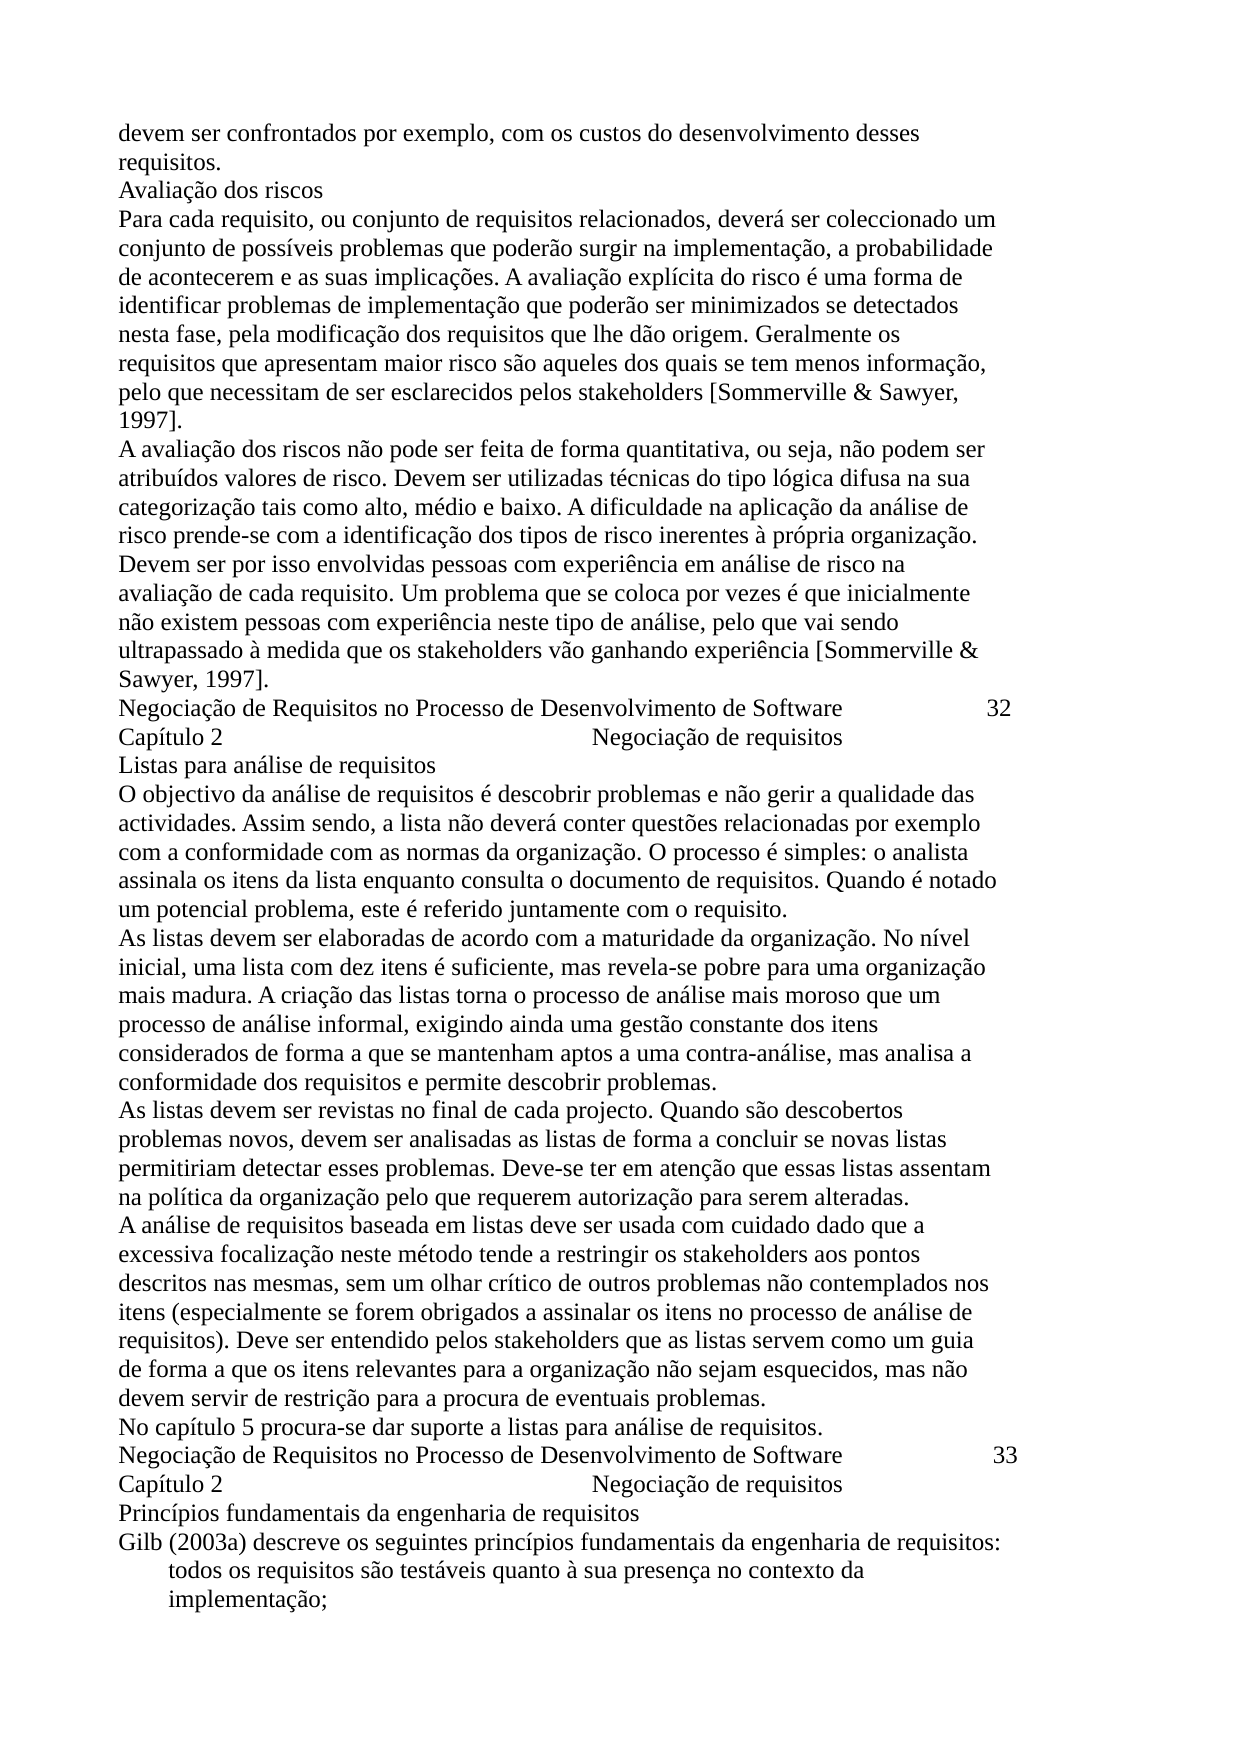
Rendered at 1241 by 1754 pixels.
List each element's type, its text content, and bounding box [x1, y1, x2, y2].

text identificar problemas de implementação que poderão ser minimizados se detectados [118, 291, 1122, 319]
text atribuídos valores de risco. Devem ser utilizadas técnicas do tipo lógica difusa na sua [118, 463, 1122, 492]
text requisitos que apresentam maior risco são aqueles dos quais se tem menos informação, [118, 348, 1122, 377]
text implementação; [118, 1584, 1122, 1613]
text itens (especialmente se forem obrigados a assinalar os itens no processo de análise de [118, 1297, 1122, 1326]
text de forma a que os itens relevantes para a organização não sejam esquecidos, mas não [118, 1354, 1122, 1383]
text permitiriam detectar esses problemas. Deve-se ter em atenção que essas listas assentam [118, 1153, 1122, 1182]
text A análise de requisitos baseada em listas deve ser usada com cuidado dado que a [118, 1211, 1122, 1239]
text na política da organização pelo que requerem autorização para serem alteradas. [118, 1182, 1122, 1211]
text pelo que necessitam de ser esclarecidos pelos stakeholders [Sommerville & Sawyer, [118, 377, 1122, 406]
text categorização tais como alto, médio e baixo. A dificuldade na aplicação da análise de [118, 492, 1122, 521]
text conjunto de possíveis problemas que poderão surgir na implementação, a probabilidade [118, 233, 1122, 262]
text As listas devem ser elaboradas de acordo com a maturidade da organização. No nível [118, 923, 1122, 952]
text Para cada requisito, ou conjunto de requisitos relacionados, deverá ser coleccionado um [118, 204, 1122, 233]
text A avaliação dos riscos não pode ser feita de forma quantitativa, ou seja, não podem ser [118, 434, 1122, 463]
text 1997]. [118, 406, 1122, 434]
text Princípios fundamentais da engenharia de requisitos [118, 1498, 1122, 1527]
text ultrapassado à medida que os stakeholders vão ganhando experiência [Sommerville & [118, 636, 1122, 664]
text requisitos. [118, 147, 1122, 176]
text todos os requisitos são testáveis quanto à sua presença no contexto da [118, 1556, 1122, 1584]
text processo de análise informal, exigindo ainda uma gestão constante dos itens [118, 1009, 1122, 1038]
text Negociação de Requisitos no Processo de Desenvolvimento de Software 32 [118, 693, 1122, 722]
text Sawyer, 1997]. [118, 664, 1122, 693]
text problemas novos, devem ser analisadas as listas de forma a concluir se novas listas [118, 1124, 1122, 1153]
text devem ser confrontados por exemplo, com os custos do desenvolvimento desses [118, 118, 1122, 147]
text Gilb (2003a) descreve os seguintes princípios fundamentais da engenharia de requisitos: [118, 1527, 1122, 1556]
text conformidade dos requisitos e permite descobrir problemas. [118, 1067, 1122, 1096]
text nesta fase, pela modificação dos requisitos que lhe dão origem. Geralmente os [118, 319, 1122, 348]
text descritos nas mesmas, sem um olhar crítico de outros problemas não contemplados nos [118, 1268, 1122, 1297]
text Devem ser por isso envolvidas pessoas com experiência em análise de risco na [118, 549, 1122, 578]
text Capítulo 2 Negociação de requisitos [118, 1469, 1122, 1498]
text O objectivo da análise de requisitos é descobrir problemas e não gerir a qualidade das [118, 779, 1122, 808]
text avaliação de cada requisito. Um problema que se coloca por vezes é que inicialmente [118, 578, 1122, 607]
text Listas para análise de requisitos [118, 751, 1122, 779]
text de acontecerem e as suas implicações. A avaliação explícita do risco é uma forma de [118, 262, 1122, 291]
text considerados de forma a que se mantenham aptos a uma contra-análise, mas analisa a [118, 1038, 1122, 1067]
text requisitos). Deve ser entendido pelos stakeholders que as listas servem como um guia [118, 1326, 1122, 1354]
text um potencial problema, este é referido juntamente com o requisito. [118, 894, 1122, 923]
text As listas devem ser revistas no final de cada projecto. Quando são descobertos [118, 1096, 1122, 1124]
text excessiva focalização neste método tende a restringir os stakeholders aos pontos [118, 1239, 1122, 1268]
text assinala os itens da lista enquanto consulta o documento de requisitos. Quando é notado [118, 866, 1122, 894]
text Avaliação dos riscos [118, 176, 1122, 204]
text Capítulo 2 Negociação de requisitos [118, 722, 1122, 751]
text actividades. Assim sendo, a lista não deverá conter questões relacionadas por exemplo [118, 808, 1122, 837]
text Negociação de Requisitos no Processo de Desenvolvimento de Software 33 [118, 1441, 1122, 1469]
text No capítulo 5 procura-se dar suporte a listas para análise de requisitos. [118, 1412, 1122, 1441]
text não existem pessoas com experiência neste tipo de análise, pelo que vai sendo [118, 607, 1122, 636]
text risco prende-se com a identificação dos tipos de risco inerentes à própria organização. [118, 521, 1122, 549]
text mais madura. A criação das listas torna o processo de análise mais moroso que um [118, 981, 1122, 1009]
text inicial, uma lista com dez itens é suficiente, mas revela-se pobre para uma organização [118, 952, 1122, 981]
text com a conformidade com as normas da organização. O processo é simples: o analista [118, 837, 1122, 866]
text devem servir de restrição para a procura de eventuais problemas. [118, 1383, 1122, 1412]
